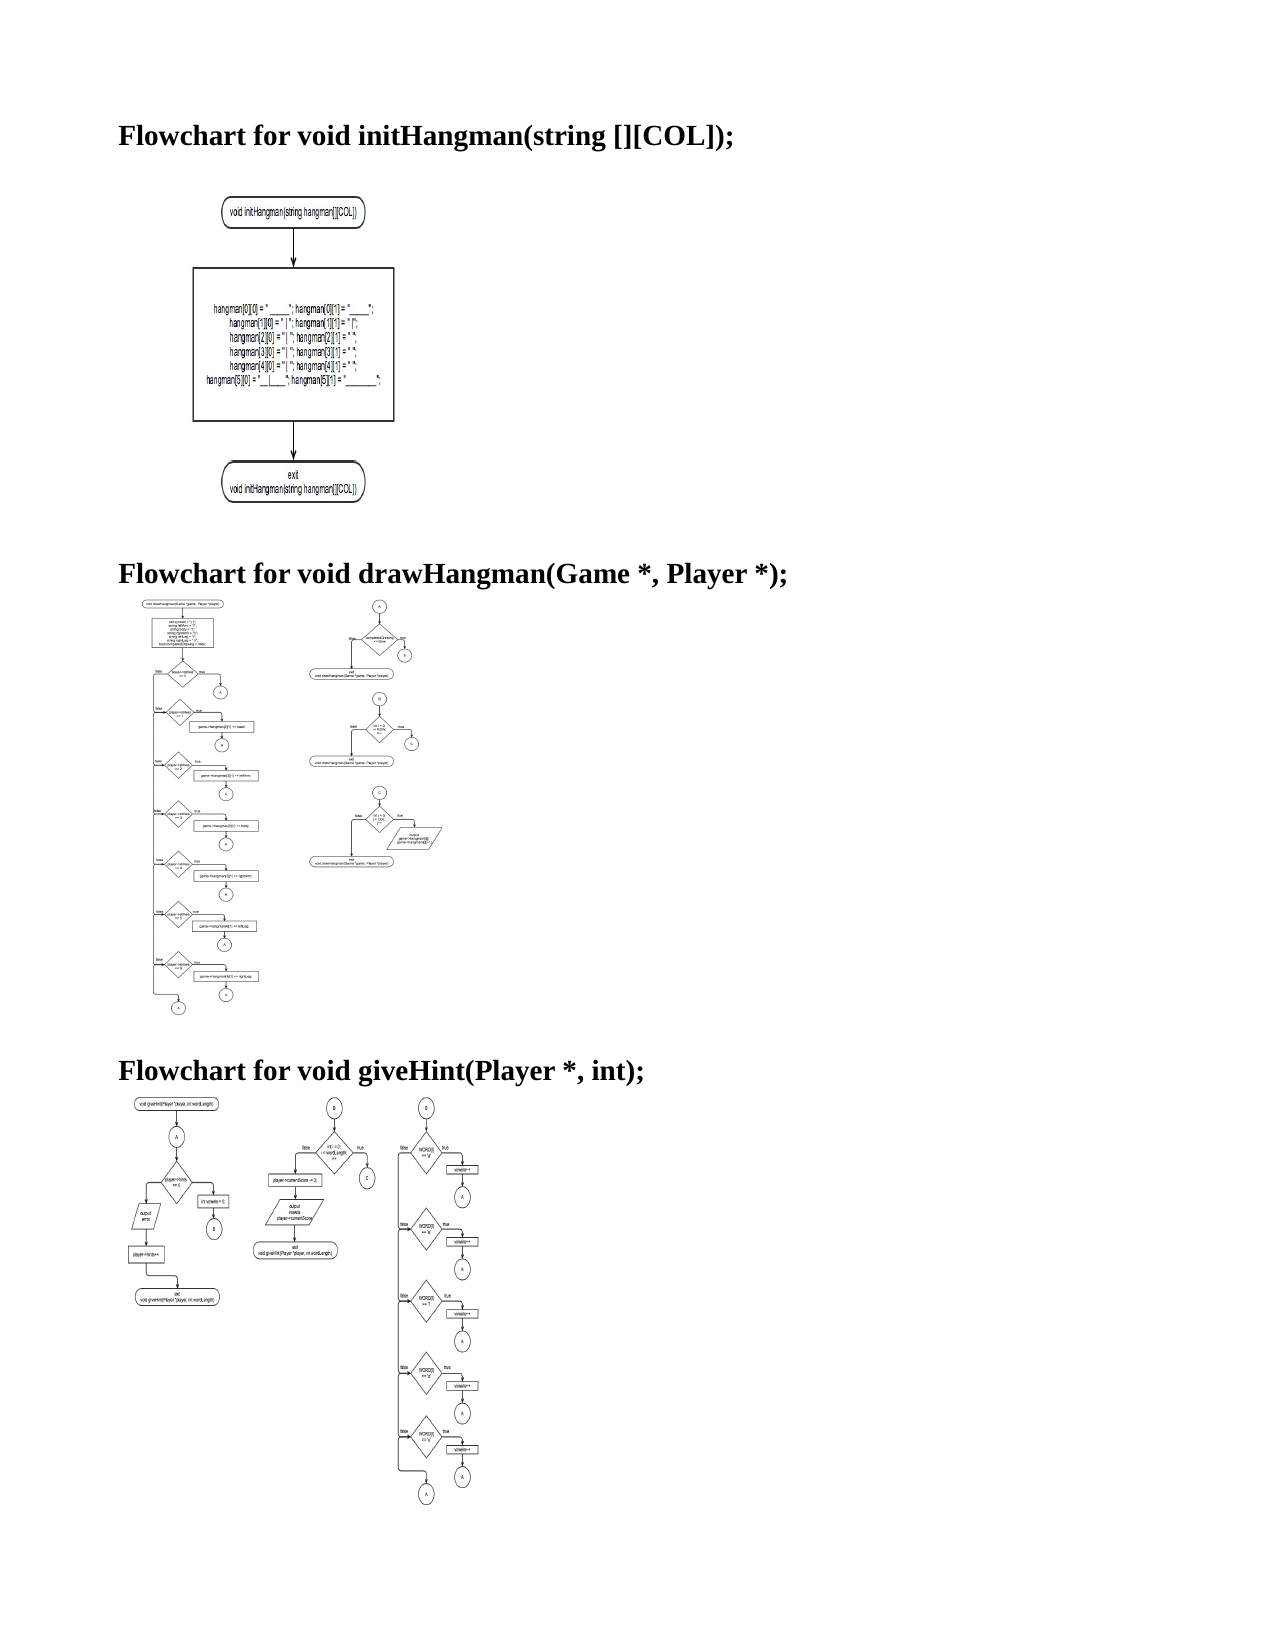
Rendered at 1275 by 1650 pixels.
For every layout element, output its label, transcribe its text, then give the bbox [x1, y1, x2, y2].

picture [131, 592, 442, 1020]
text Flowchart for void drawHangman(Game *, Player *); [118, 556, 1157, 589]
picture [147, 157, 456, 523]
text Flowchart for void initHangman(string [][COL]); [118, 118, 1157, 152]
picture [126, 1089, 486, 1513]
text Flowchart for void giveHint(Player *, int); [118, 1053, 1157, 1086]
